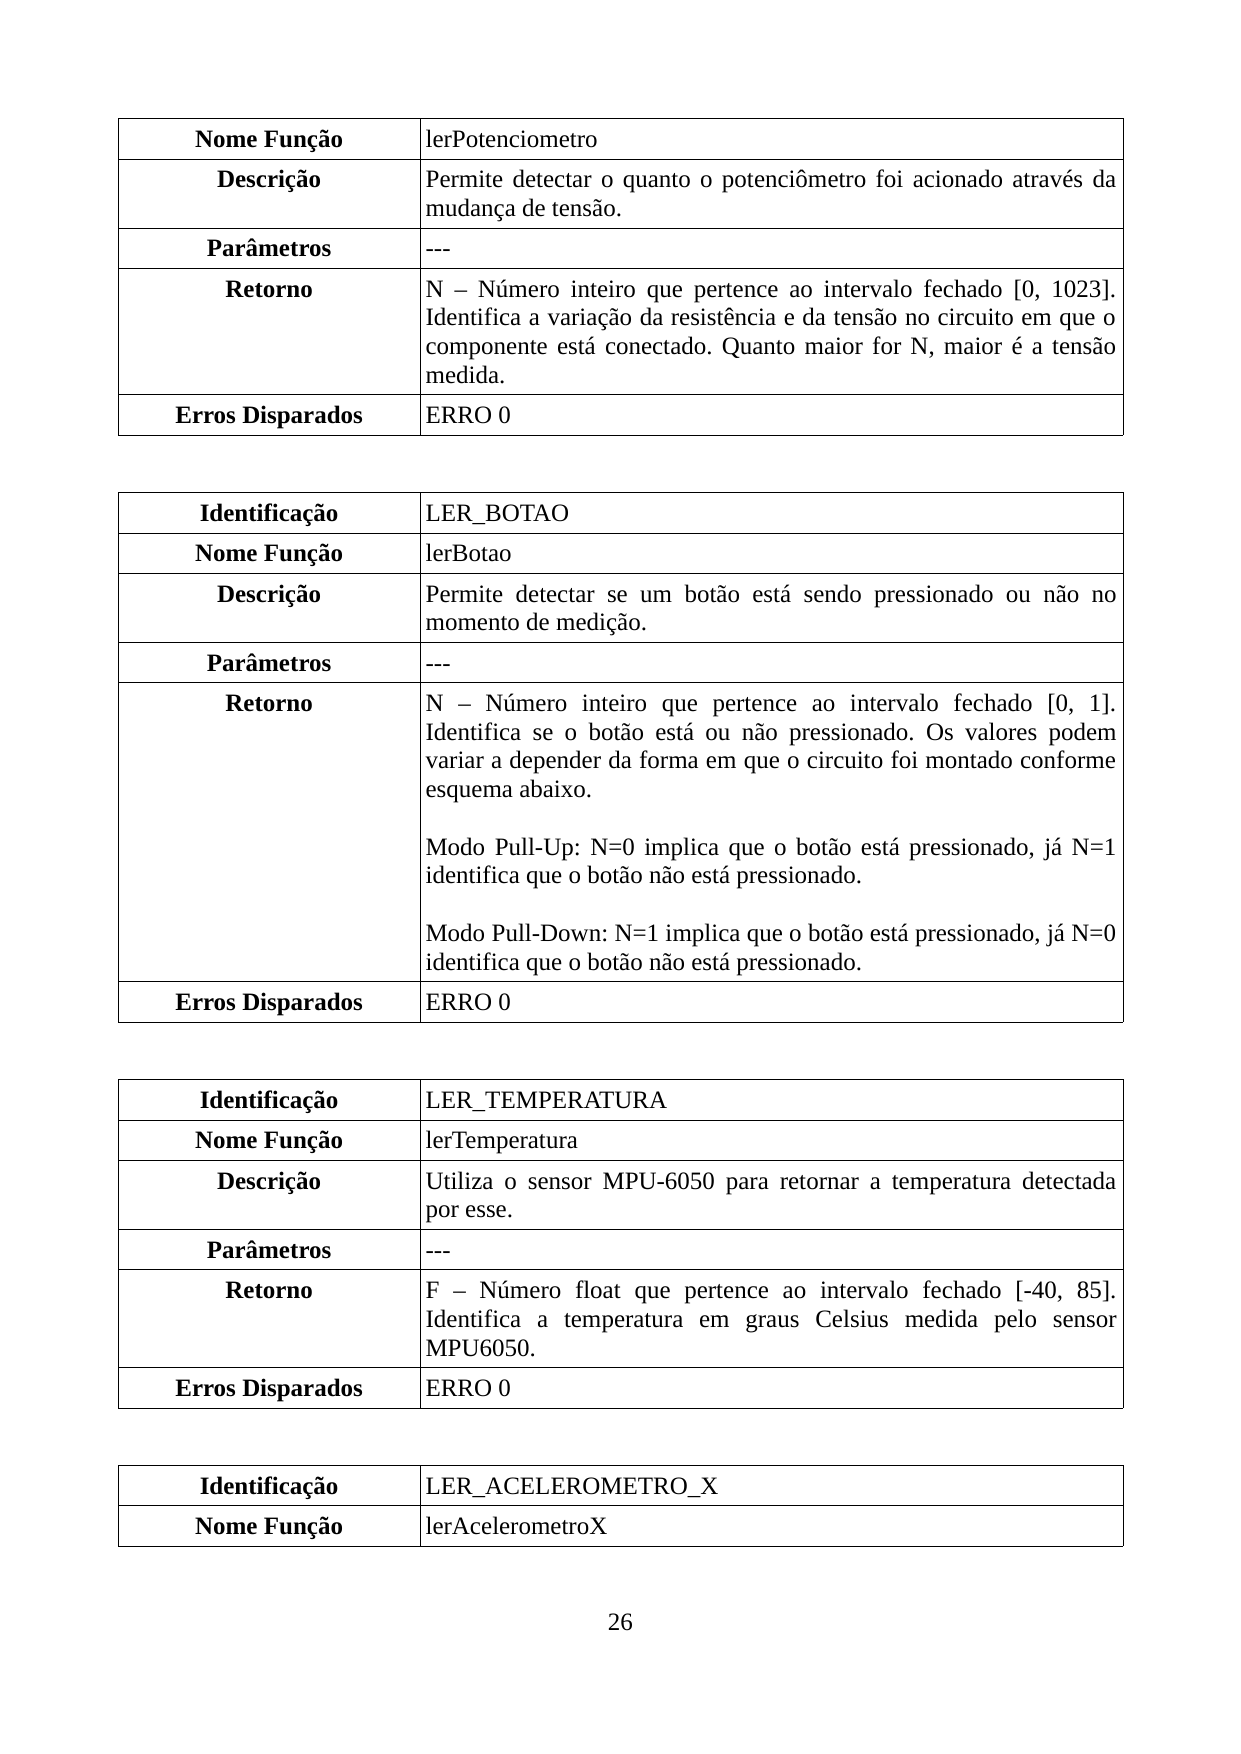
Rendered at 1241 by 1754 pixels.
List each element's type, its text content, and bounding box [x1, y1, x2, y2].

table_cell Utiliza o sensor MPU-6050 para retornar a temperatura detectada por esse. [421, 1161, 1123, 1229]
table_cell ERRO 0 [421, 395, 1123, 435]
table_cell Descrição [119, 574, 420, 642]
table_cell Retorno [119, 269, 420, 394]
table_cell Parâmetros [119, 229, 420, 268]
table_cell lerPotenciometro [421, 119, 1123, 158]
table_cell N – Número inteiro que pertence ao intervalo fechado [0, 1023]. Identifica a variação da resistência e da tensão no circuito em que o componente está conectado. Quanto maior for N, maior é a tensão medida. [421, 269, 1123, 394]
table_cell ERRO 0 [421, 1368, 1123, 1407]
table_cell N – Número inteiro que pertence ao intervalo fechado [0, 1]. Identifica se o botão está ou não pressionado. Os valores podem variar a depender da forma em que o circuito foi montado conforme esquema abaixo. Modo Pull-Up: N=0 implica que o botão está pressionado, já N=1 identifica que o botão não está pressionado. Modo Pull-Down: N=1 implica que o botão está pressionado, já N=0 identifica que o botão não está pressionado. [421, 683, 1123, 981]
table_cell Nome Função [119, 119, 420, 158]
table_cell Parâmetros [119, 1230, 420, 1269]
table_cell --- [421, 1230, 1123, 1269]
table_cell Descrição [119, 1161, 420, 1229]
table_header LER_ACELEROMETRO_X [421, 1466, 1123, 1505]
table_cell lerTemperatura [421, 1121, 1123, 1160]
table_cell Permite detectar o quanto o potenciômetro foi acionado através da mudança de tensão. [421, 160, 1123, 227]
table_cell Erros Disparados [119, 982, 420, 1022]
table_cell ERRO 0 [421, 982, 1123, 1022]
table_header Identificação [119, 1466, 420, 1505]
table_header Identificação [119, 493, 420, 533]
table_cell Descrição [119, 160, 420, 227]
table_cell Erros Disparados [119, 1368, 420, 1407]
table_header LER_BOTAO [421, 493, 1123, 533]
table_header Identificação [119, 1080, 420, 1119]
table_cell Parâmetros [119, 643, 420, 682]
table_cell --- [421, 229, 1123, 268]
table_cell lerBotao [421, 534, 1123, 573]
table_cell --- [421, 643, 1123, 682]
table_cell Nome Função [119, 534, 420, 573]
table_cell Erros Disparados [119, 395, 420, 435]
table_cell Nome Função [119, 1121, 420, 1160]
table_cell Retorno [119, 1270, 420, 1367]
table_cell Nome Função [119, 1506, 420, 1546]
table_cell F – Número float que pertence ao intervalo fechado [-40, 85]. Identifica a temperatura em graus Celsius medida pelo sensor MPU6050. [421, 1270, 1123, 1367]
table_cell lerAcelerometroX [421, 1506, 1123, 1546]
table_cell Retorno [119, 683, 420, 981]
table_cell Permite detectar se um botão está sendo pressionado ou não no momento de medição. [421, 574, 1123, 642]
table_header LER_TEMPERATURA [421, 1080, 1123, 1119]
